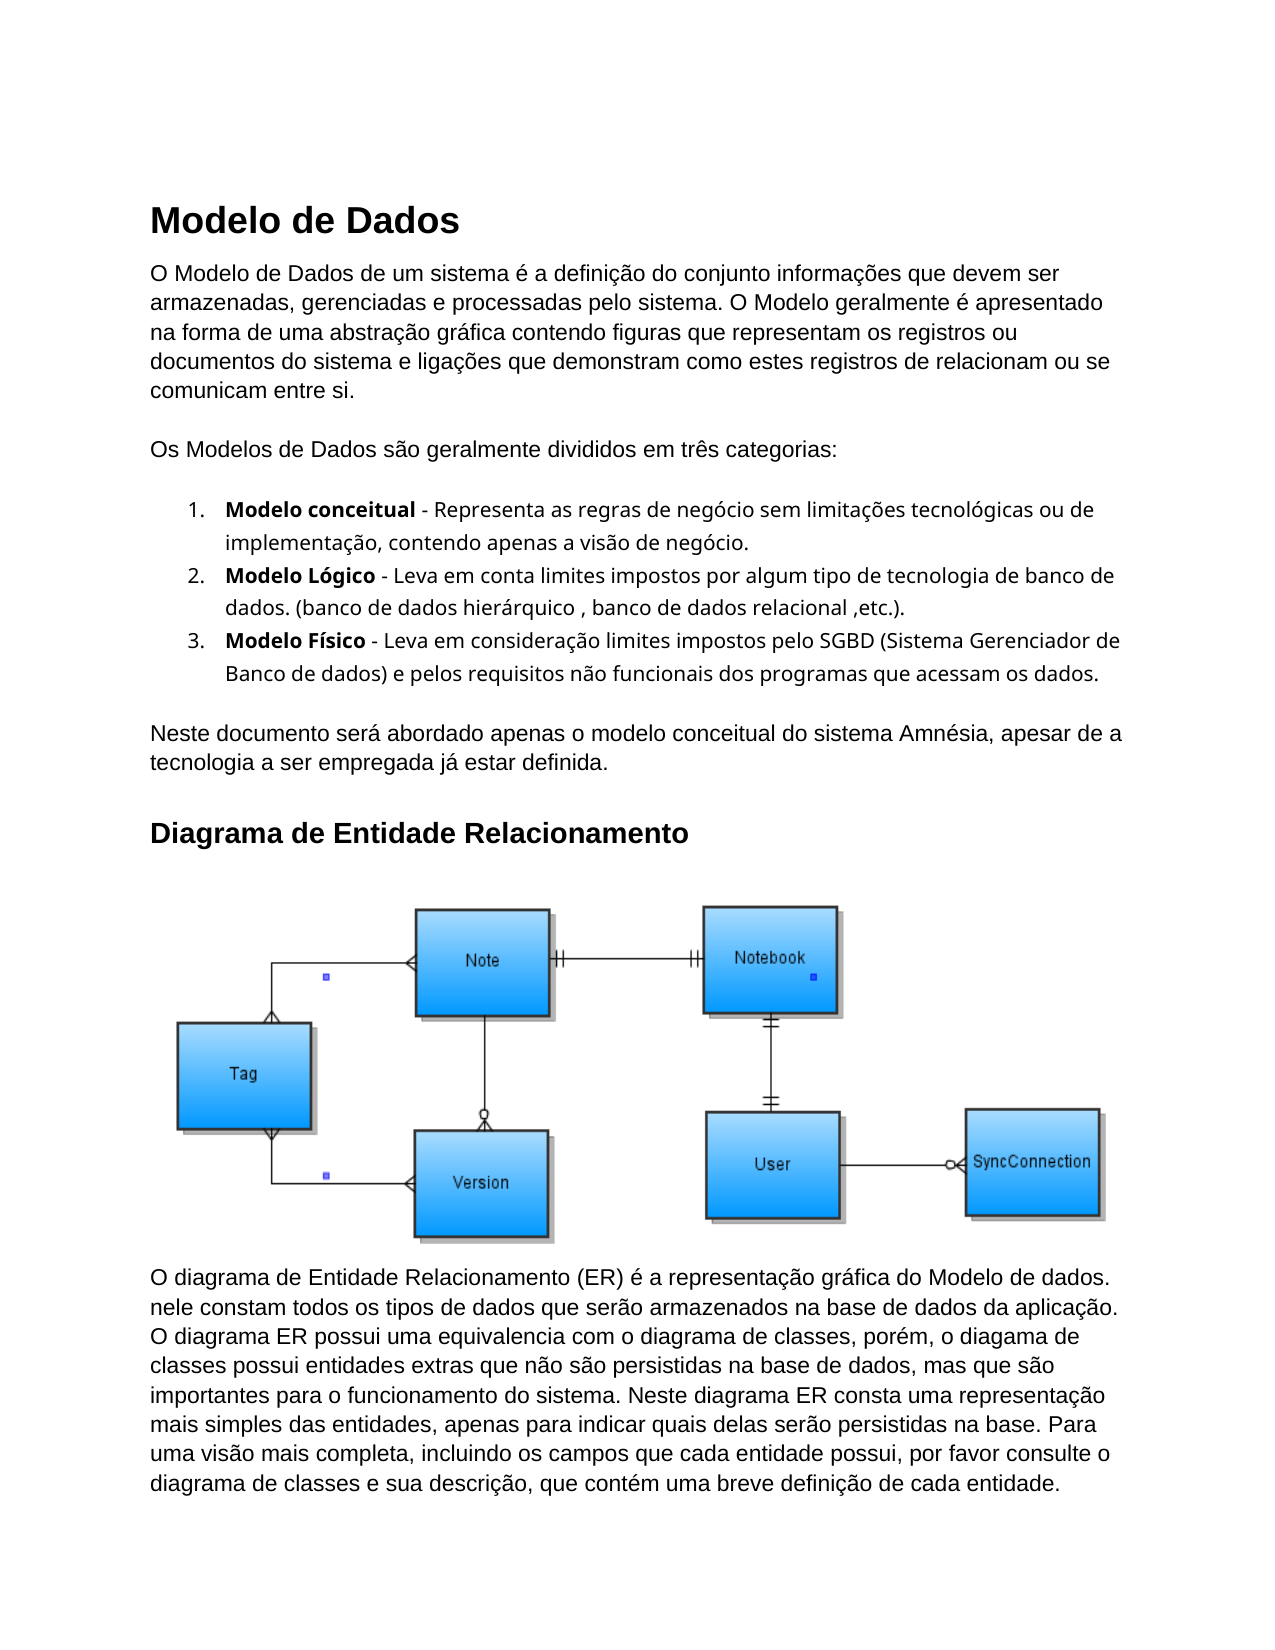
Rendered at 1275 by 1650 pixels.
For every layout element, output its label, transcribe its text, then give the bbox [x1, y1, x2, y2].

list Modelo Físico - Leva em consideração limites impostos pelo SGBD (Sistema Gerenciador de Banco de dados) e pelos requisitos não funcionais dos programas que acessam os dados. [187, 626, 1125, 687]
text Neste documento será abordado apenas o modelo conceitual do sistema Amnésia, apesar de a tecnologia a ser empregada já estar definida. [150, 721, 1125, 776]
text O diagrama de Entidade Relacionamento (ER) é a representação gráfica do Modelo de dados. nele constam todos os tipos de dados que serão armazenados na base de dados da aplicação. O diagrama ER possui uma equivalencia com o diagrama de classes, porém, o diagama de classes possui entidades extras que não são persistidas na base de dados, mas que são importantes para o funcionamento do sistema. Neste diagrama ER consta uma representação mais simples das entidades, apenas para indicar quais delas serão persistidas na base. Para uma visão mais completa, incluindo os campos que cada entidade possui, por favor consulte o diagrama de classes e sua descrição, que contém uma breve definição de cada entidade. [150, 1265, 1125, 1496]
text Os Modelos de Dados são geralmente divididos em três categorias: [150, 437, 1125, 462]
subtitle Modelo de Dados [150, 200, 1125, 242]
picture [150, 862, 1125, 1261]
list Modelo Lógico - Leva em conta limites impostos por algum tipo de tecnologia de banco de dados. (banco de dados hierárquico , banco de dados relacional ,etc.). [187, 561, 1125, 622]
text O Modelo de Dados de um sistema é a definição do conjunto informações que devem ser armazenadas, gerenciadas e processadas pelo sistema. O Modelo geralmente é apresentado na forma de uma abstração gráfica contendo figuras que representam os registros ou documentos do sistema e ligações que demonstram como estes registros de relacionam ou se comunicam entre si. [150, 261, 1125, 404]
subtitle Diagrama de Entidade Relacionamento [150, 817, 1125, 849]
list Modelo conceitual - Representa as regras de negócio sem limitações tecnológicas ou de implementação, contendo apenas a visão de negócio. [187, 496, 1125, 557]
